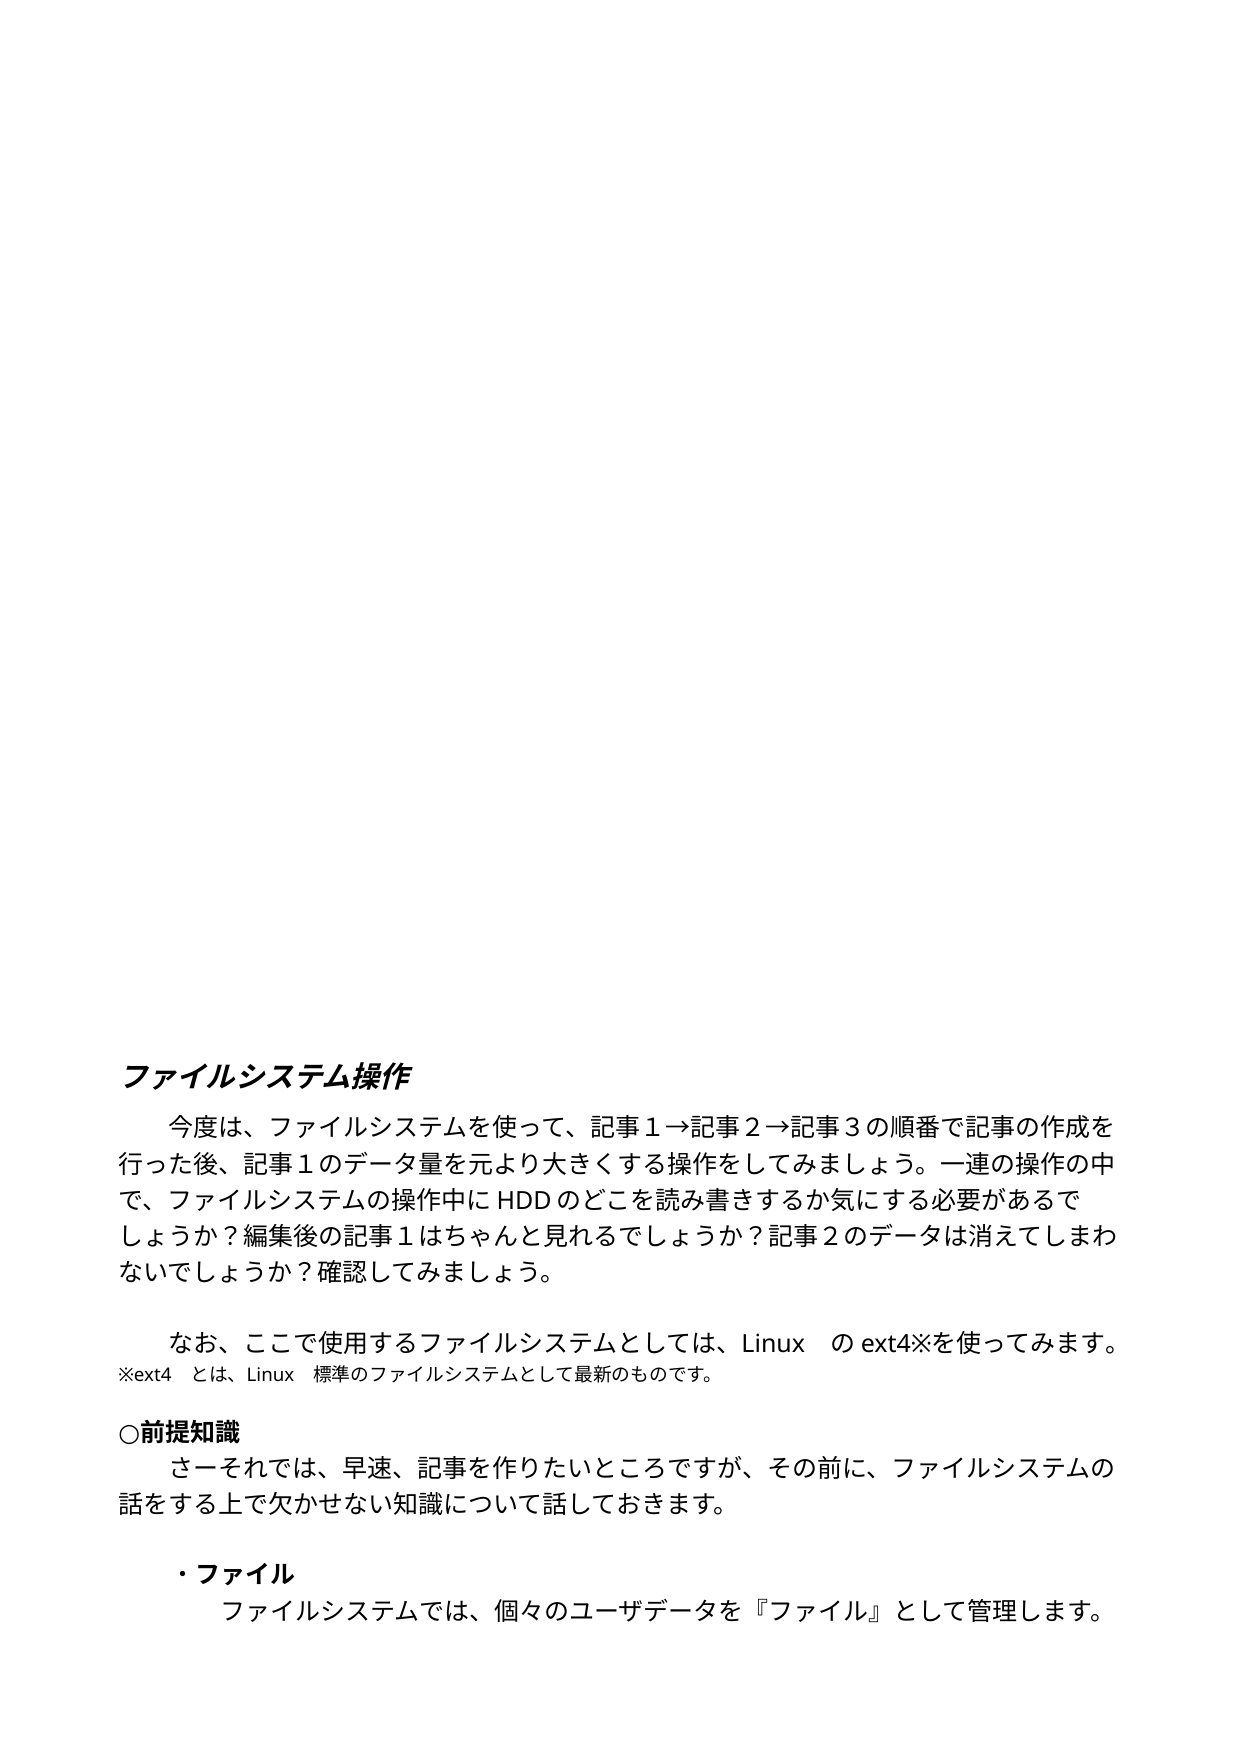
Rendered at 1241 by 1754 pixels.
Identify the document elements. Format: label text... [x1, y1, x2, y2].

text 今度は、ファイルシステムを使って、記事１→記事２→記事３の順番で記事の作成を行った後、記事１のデータ量を元より大きくする操作をしてみましょう。一連の操作の中で、ファイルシステムの操作中にHDDのどこを読み書きするか気にする必要があるでしょうか？編集後の記事１はちゃんと見れるでしょうか？記事２のデータは消えてしまわないでしょうか？確認してみましょう。 [118, 1108, 1122, 1289]
text ○前提知識 [118, 1412, 1122, 1448]
text なお、ここで使用するファイルシステムとしては、Linux の ext4※を使ってみます。 [118, 1323, 1122, 1359]
text さーそれでは、早速、記事を作りたいところですが、その前に、ファイルシステムの話をする上で欠かせない知識について話しておきます。 [118, 1448, 1122, 1521]
subtitle ファイルシステム操作 [118, 1053, 1122, 1095]
text ※ext4 とは、Linux 標準のファイルシステムとして最新のものです。 [118, 1359, 1122, 1387]
text ・ファイル [170, 1555, 1122, 1591]
text ファイルシステムでは、個々のユーザデータを『ファイル』として管理します。ファイルは、名刺みたいなもので、名前・所属・連絡先と同等の情報をもっています。たとえば、前節の記事１について見ると、以下のようなデータを管理することになります。 [170, 1591, 1122, 1627]
